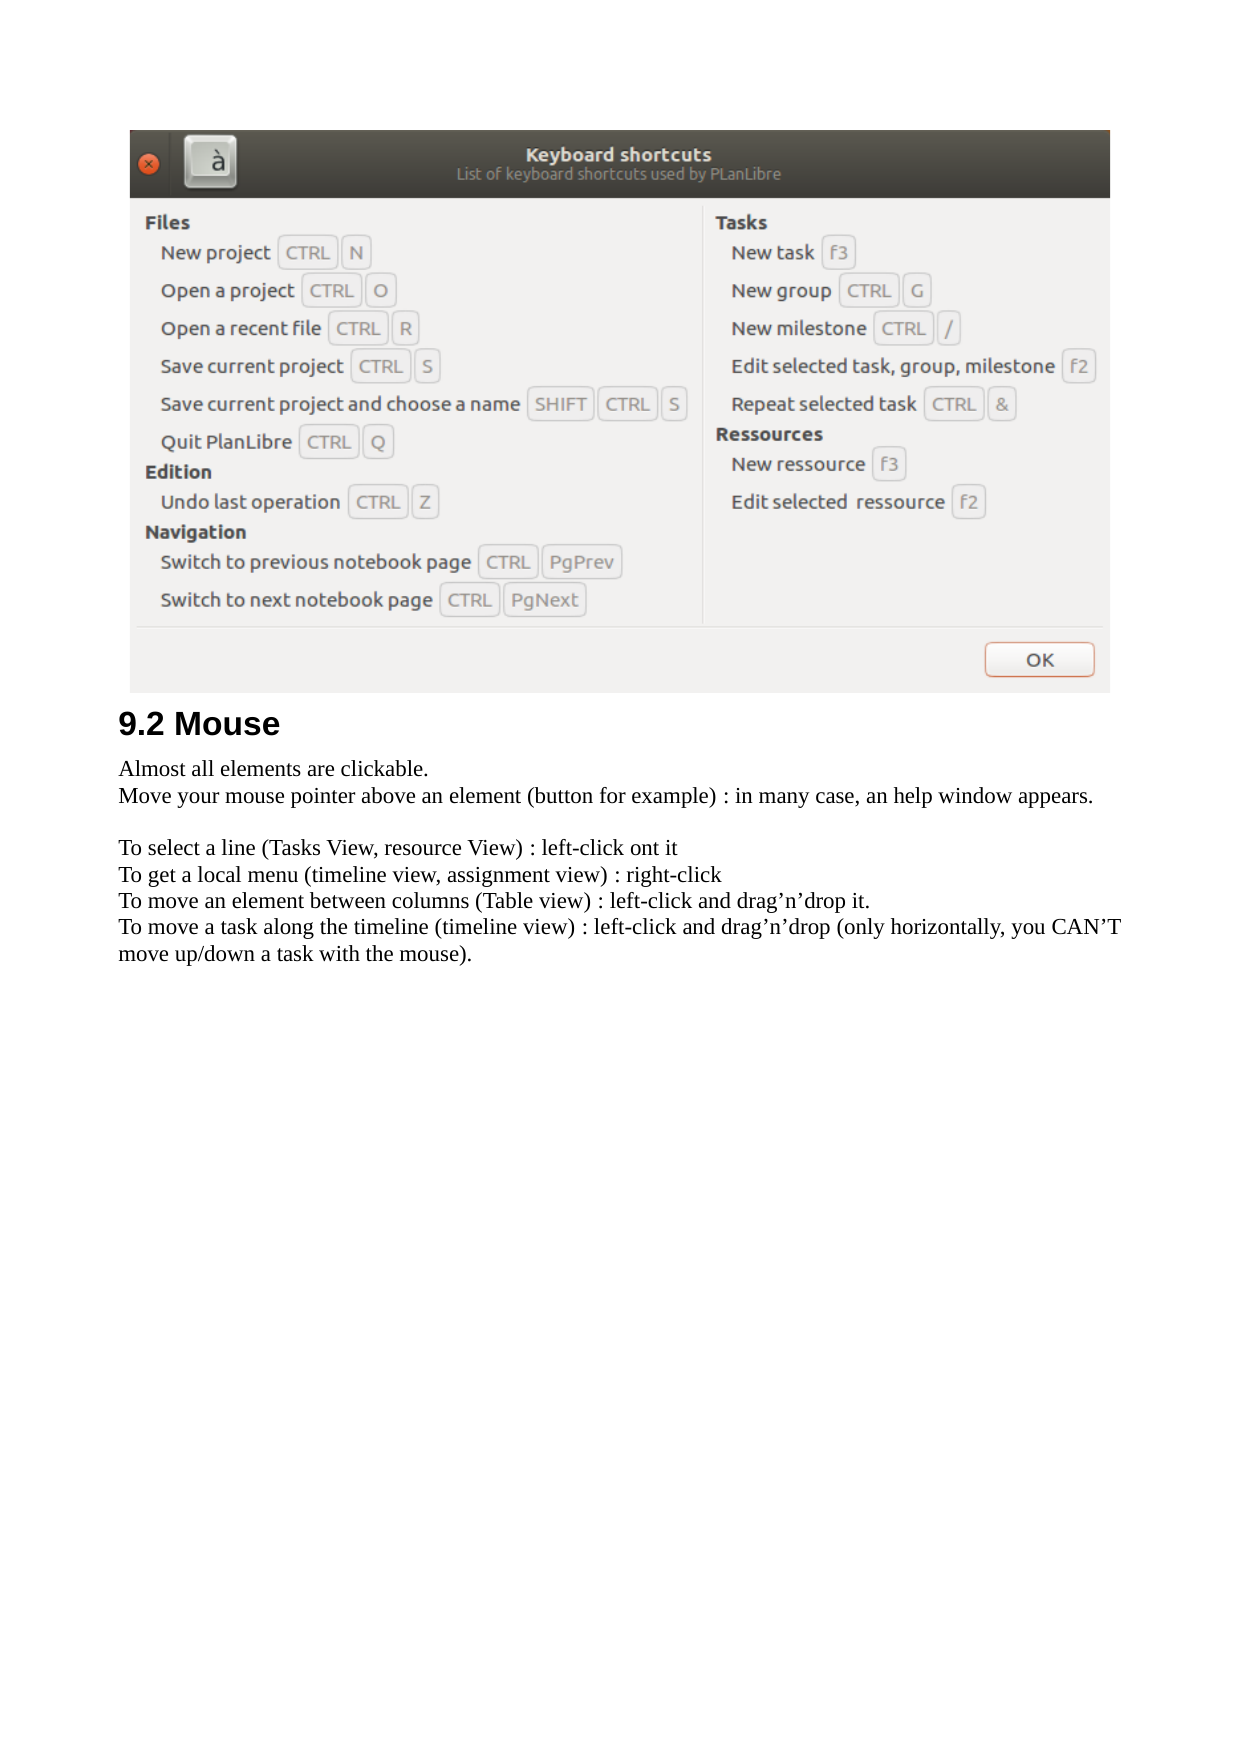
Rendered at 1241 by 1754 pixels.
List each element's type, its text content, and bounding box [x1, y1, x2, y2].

text To move an element between columns (Table view) : left-click and drag’n’drop it. [118, 887, 1122, 913]
text Move your mouse pointer above an element (button for example) : in many case, an help window appears. [118, 782, 1122, 808]
text To select a line (Tasks View, resource View) : left-click ont it [118, 834, 1122, 861]
subtitle 9.2 Mouse [118, 118, 1122, 743]
picture [129, 130, 1111, 693]
text To get a local menu (timeline view, assignment view) : right-click [118, 861, 1122, 887]
text To move a task along the timeline (timeline view) : left-click and drag’n’drop (only horizontally, you CAN’T move up/down a task with the mouse). [118, 913, 1122, 966]
text Almost all elements are clickable. [118, 755, 1122, 782]
